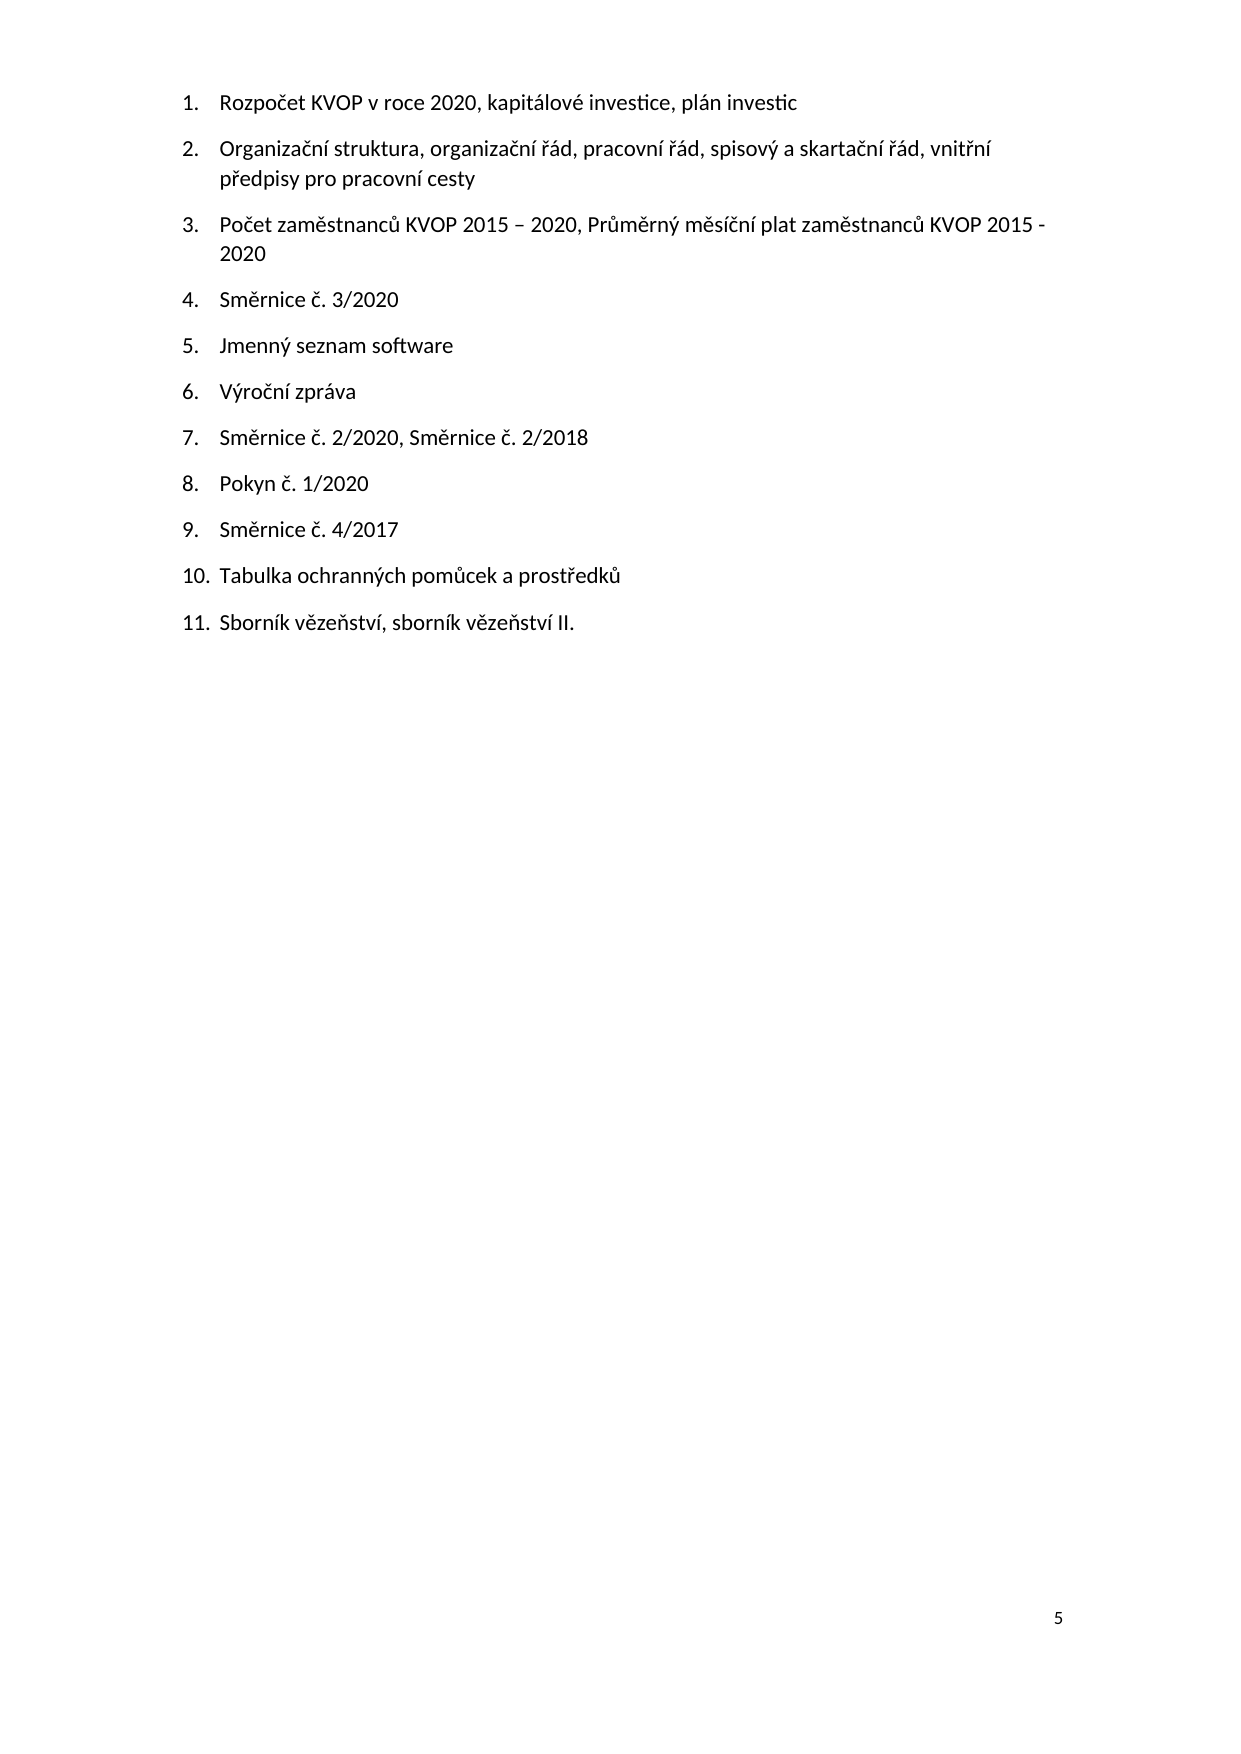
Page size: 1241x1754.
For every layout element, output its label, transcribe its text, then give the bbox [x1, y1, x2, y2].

list Pokyn č. 1/2020 [182, 469, 1063, 498]
list Směrnice č. 3/2020 [182, 285, 1063, 313]
list Směrnice č. 4/2017 [182, 516, 1063, 544]
list Sborník vězeňství, sborník vězeňství II. [182, 608, 1063, 636]
list Tabulka ochranných pomůcek a prostředků [182, 562, 1063, 590]
list Jmenný seznam software [182, 331, 1063, 359]
list Výroční zpráva [182, 377, 1063, 406]
list Organizační struktura, organizační řád, pracovní řád, spisový a skartační řád, vnitřní předpisy pro pracovní cesty [182, 134, 1063, 192]
list Počet zaměstnanců KVOP 2015 – 2020, Průměrný měsíční plat zaměstnanců KVOP 2015 - 2020 [182, 210, 1063, 267]
list Směrnice č. 2/2020, Směrnice č. 2/2018 [182, 423, 1063, 452]
list Rozpočet KVOP v roce 2020, kapitálové investice, plán investic [182, 88, 1063, 117]
